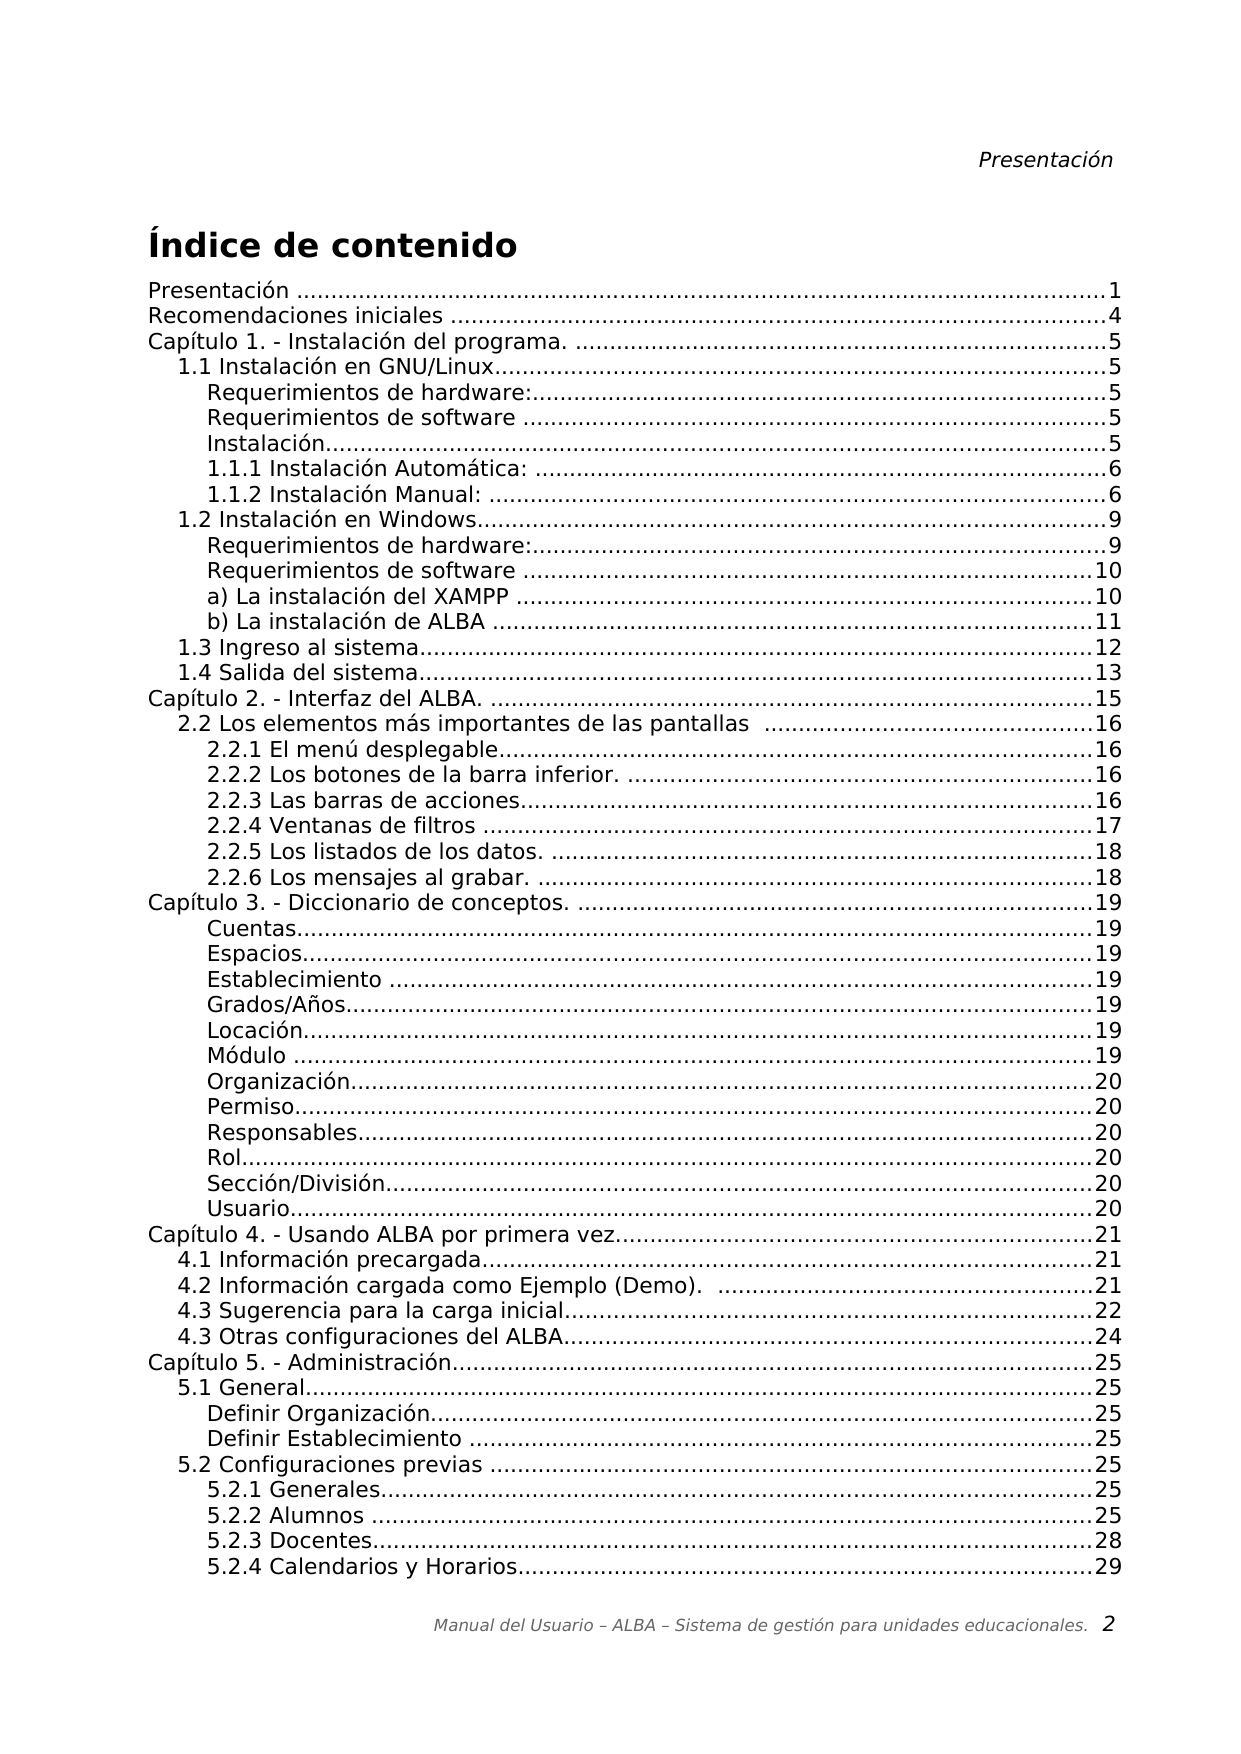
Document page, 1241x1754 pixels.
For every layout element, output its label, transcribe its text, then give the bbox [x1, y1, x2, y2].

text 5.2.1 Generales 25 [207, 1477, 1122, 1503]
text Locación 19 [207, 1018, 1122, 1043]
text Grados/Años 19 [207, 992, 1122, 1018]
text 1.1 Instalación en GNU/Linux 5 [177, 354, 1122, 380]
text a) La instalación del XAMPP 10 [207, 584, 1122, 609]
text Requerimientos de software 5 [207, 405, 1122, 431]
text Módulo 19 [207, 1043, 1122, 1069]
text Establecimiento 19 [207, 967, 1122, 992]
text Cuentas 19 [207, 916, 1122, 941]
text Capítulo 2. - Interfaz del ALBA. 15 [148, 686, 1122, 712]
text Permiso 20 [207, 1094, 1122, 1120]
text Organización 20 [207, 1069, 1122, 1094]
text 5.1 General 25 [177, 1375, 1122, 1401]
text Requerimientos de hardware: 9 [207, 533, 1122, 558]
text Requerimientos de hardware: 5 [207, 380, 1122, 405]
text 2.2.3 Las barras de acciones. 16 [207, 788, 1122, 814]
text 5.2.2 Alumnos 25 [207, 1503, 1122, 1528]
text 1.1.2 Instalación Manual: 6 [207, 482, 1122, 507]
text Capítulo 3. - Diccionario de conceptos. 19 [148, 890, 1122, 916]
text 1.2 Instalación en Windows 9 [177, 507, 1122, 533]
text Responsables 20 [207, 1120, 1122, 1145]
text Requerimientos de software 10 [207, 558, 1122, 584]
text 2.2.1 El menú desplegable 16 [207, 737, 1122, 763]
text Instalación 5 [207, 431, 1122, 456]
text Capítulo 5. - Administración 25 [148, 1349, 1122, 1375]
text 1.1.1 Instalación Automática: 6 [207, 456, 1122, 482]
text 2.2.2 Los botones de la barra inferior. 16 [207, 763, 1122, 788]
text 5.2.4 Calendarios y Horarios 29 [207, 1554, 1122, 1579]
text Capítulo 4. - Usando ALBA por primera vez. 21 [148, 1222, 1122, 1247]
text Presentación 1 [148, 278, 1122, 303]
text Rol 20 [207, 1145, 1122, 1171]
text Espacios 19 [207, 941, 1122, 967]
text b) La instalación de ALBA 11 [207, 609, 1122, 635]
text Definir Establecimiento 25 [207, 1426, 1122, 1452]
text Usuario 20 [207, 1196, 1122, 1222]
text 2.2.4 Ventanas de filtros 17 [207, 814, 1122, 839]
text 4.1 Información precargada 21 [177, 1247, 1122, 1273]
text Recomendaciones iniciales 4 [148, 303, 1122, 329]
text Definir Organización 25 [207, 1401, 1122, 1426]
text 4.2 Información cargada como Ejemplo (Demo). 21 [177, 1273, 1122, 1298]
subtitle Índice de contenido [148, 226, 1122, 265]
text 2.2.6 Los mensajes al grabar. 18 [207, 865, 1122, 890]
text 1.3 Ingreso al sistema 12 [177, 635, 1122, 661]
text 5.2 Configuraciones previas 25 [177, 1452, 1122, 1477]
text Sección/División 20 [207, 1171, 1122, 1196]
text 5.2.3 Docentes 28 [207, 1528, 1122, 1554]
text 2.2.5 Los listados de los datos. 18 [207, 839, 1122, 865]
text Capítulo 1. - Instalación del programa. 5 [148, 329, 1122, 354]
text 4.3 Sugerencia para la carga inicial 22 [177, 1298, 1122, 1324]
text 2.2 Los elementos más importantes de las pantallas 16 [177, 712, 1122, 737]
text 1.4 Salida del sistema 13 [177, 661, 1122, 686]
text 4.3 Otras configuraciones del ALBA 24 [177, 1324, 1122, 1349]
